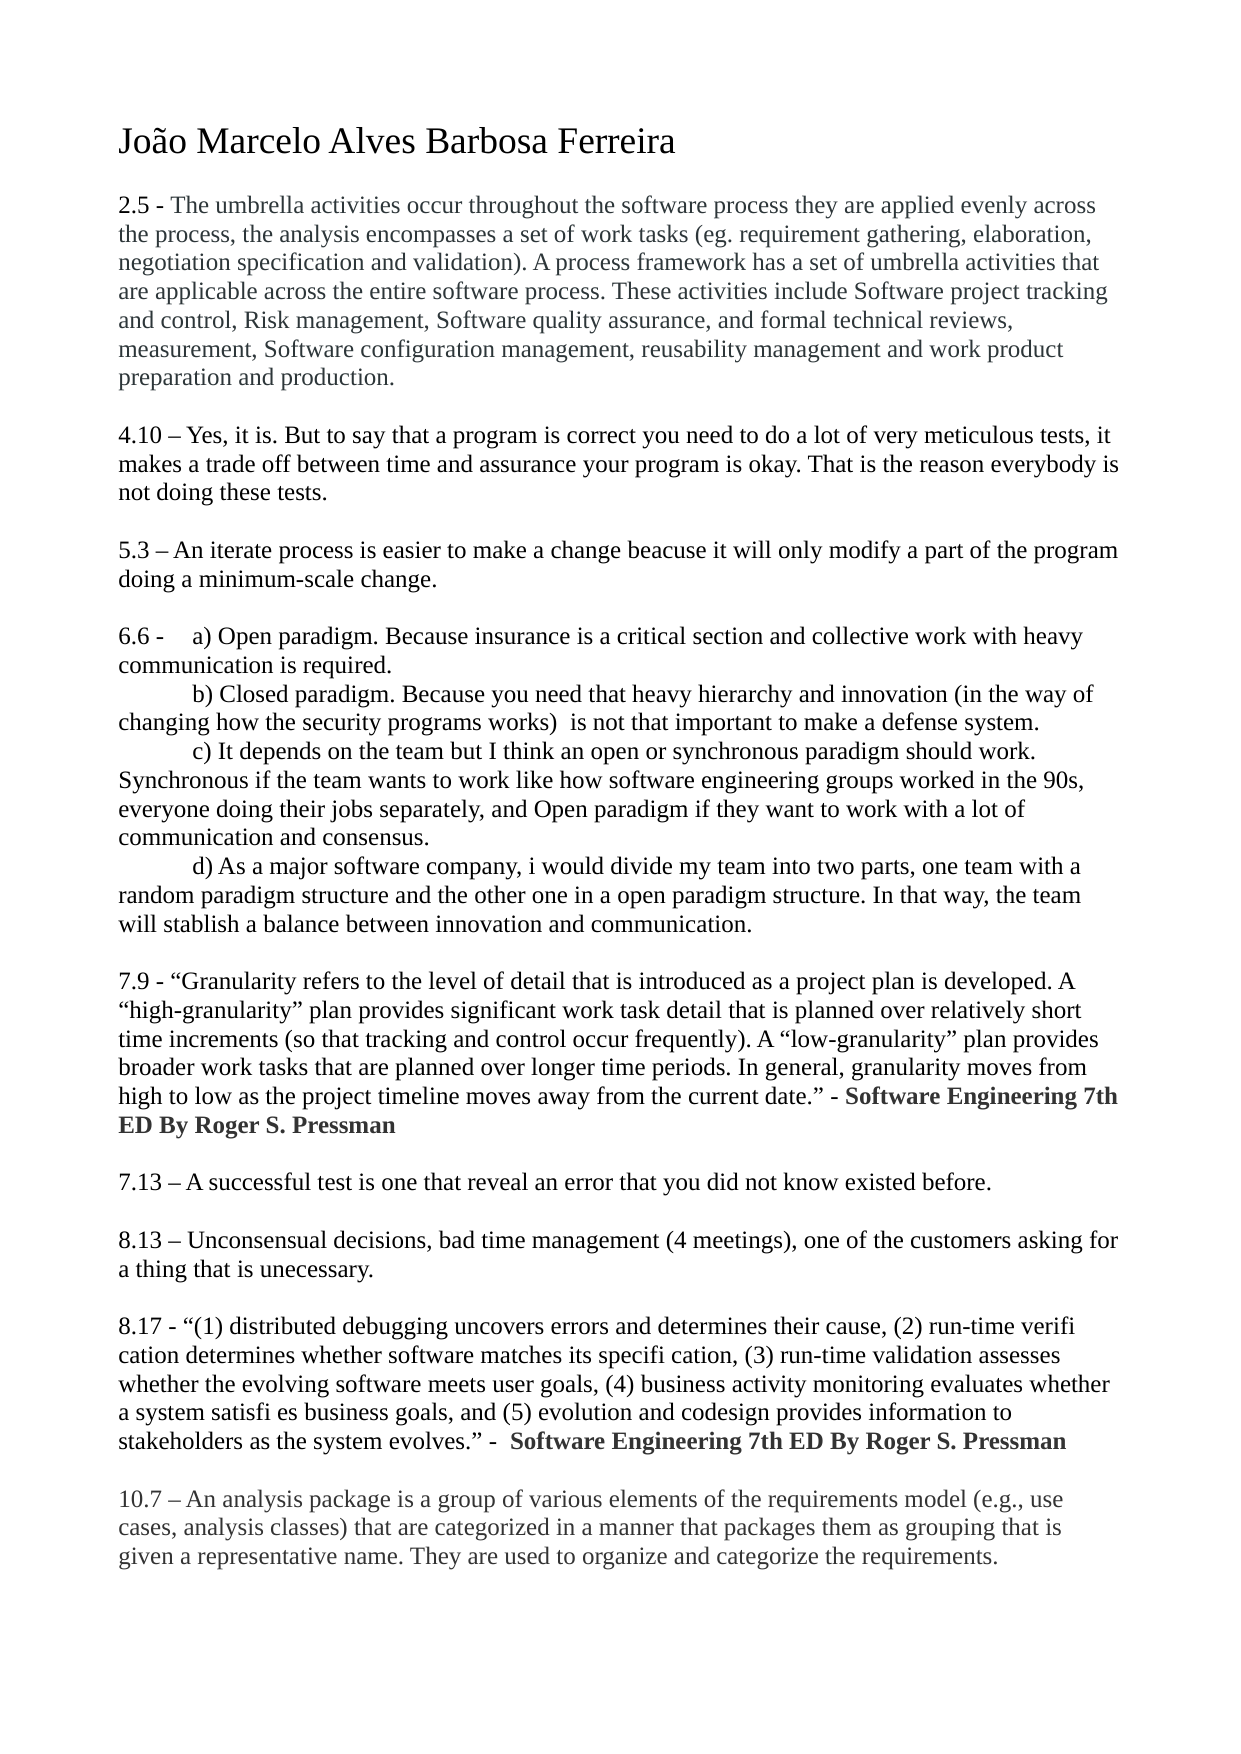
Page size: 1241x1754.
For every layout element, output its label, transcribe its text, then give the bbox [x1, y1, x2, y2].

text João Marcelo Alves Barbosa Ferreira 2.5 - The umbrella activities occur throughout the software process they are applied evenly across the process, the analysis encompasses a set of work tasks (eg. requirement gathering, elaboration, negotiation specification and validation). A process framework has a set of umbrella activities that are applicable across the entire software process. These activities include Software project tracking and control, Risk management, Software quality assurance, and formal technical reviews, measurement, Software configuration management, reusability management and work product preparation and production. 4.10 – Yes, it is. But to say that a program is correct you need to do a lot of very meticulous tests, it makes a trade off between time and assurance your program is okay. That is the reason everybody is not doing these tests. 5.3 – An iterate process is easier to make a change beacuse it will only modify a part of the program doing a minimum-scale change. 6.6 - a) Open paradigm. Because insurance is a critical section and collective work with heavy communication is required. b) Closed paradigm. Because you need that heavy hierarchy and innovation (in the way of changing how the security programs works) is not that important to make a defense system. c) It depends on the team but I think an open or synchronous paradigm should work. Synchronous if the team wants to work like how software engineering groups worked in the 90s, everyone doing their jobs separately, and Open paradigm if they want to work with a lot of communication and consensus. d) As a major software company, i would divide my team into two parts, one team with a random paradigm structure and the other one in a open paradigm structure. In that way, the team will stablish a balance between innovation and communication. 7.9 - “Granularity refers to the level of detail that is introduced as a project plan is developed. A “high-granularity” plan provides significant work task detail that is planned over relatively short time increments (so that tracking and control occur frequently). A “low-granularity” plan provides broader work tasks that are planned over longer time periods. In general, granularity moves from high to low as the project timeline moves away from the current date.” - Software Engineering 7th ED By Roger S. Pressman [118, 118, 1122, 1139]
text 7.13 – A successful test is one that reveal an error that you did not know existed before. 8.13 – Unconsensual decisions, bad time management (4 meetings), one of the customers asking for a thing that is unecessary. 8.17 - “(1) distributed debugging uncovers errors and determines their cause, (2) run-time verifi cation determines whether software matches its specifi cation, (3) run-time validation assesses whether the evolving software meets user goals, (4) business activity monitoring evaluates whether a system satisfi es business goals, and (5) evolution and codesign provides information to stakeholders as the system evolves.” - Software Engineering 7th ED By Roger S. Pressman 10.7 – An analysis package is a group of various elements of the requirements model (e.g., use cases, analysis classes) that are categorized in a manner that packages them as grouping that is given a representative name. They are used to organize and categorize the requirements. [118, 1167, 1122, 1570]
